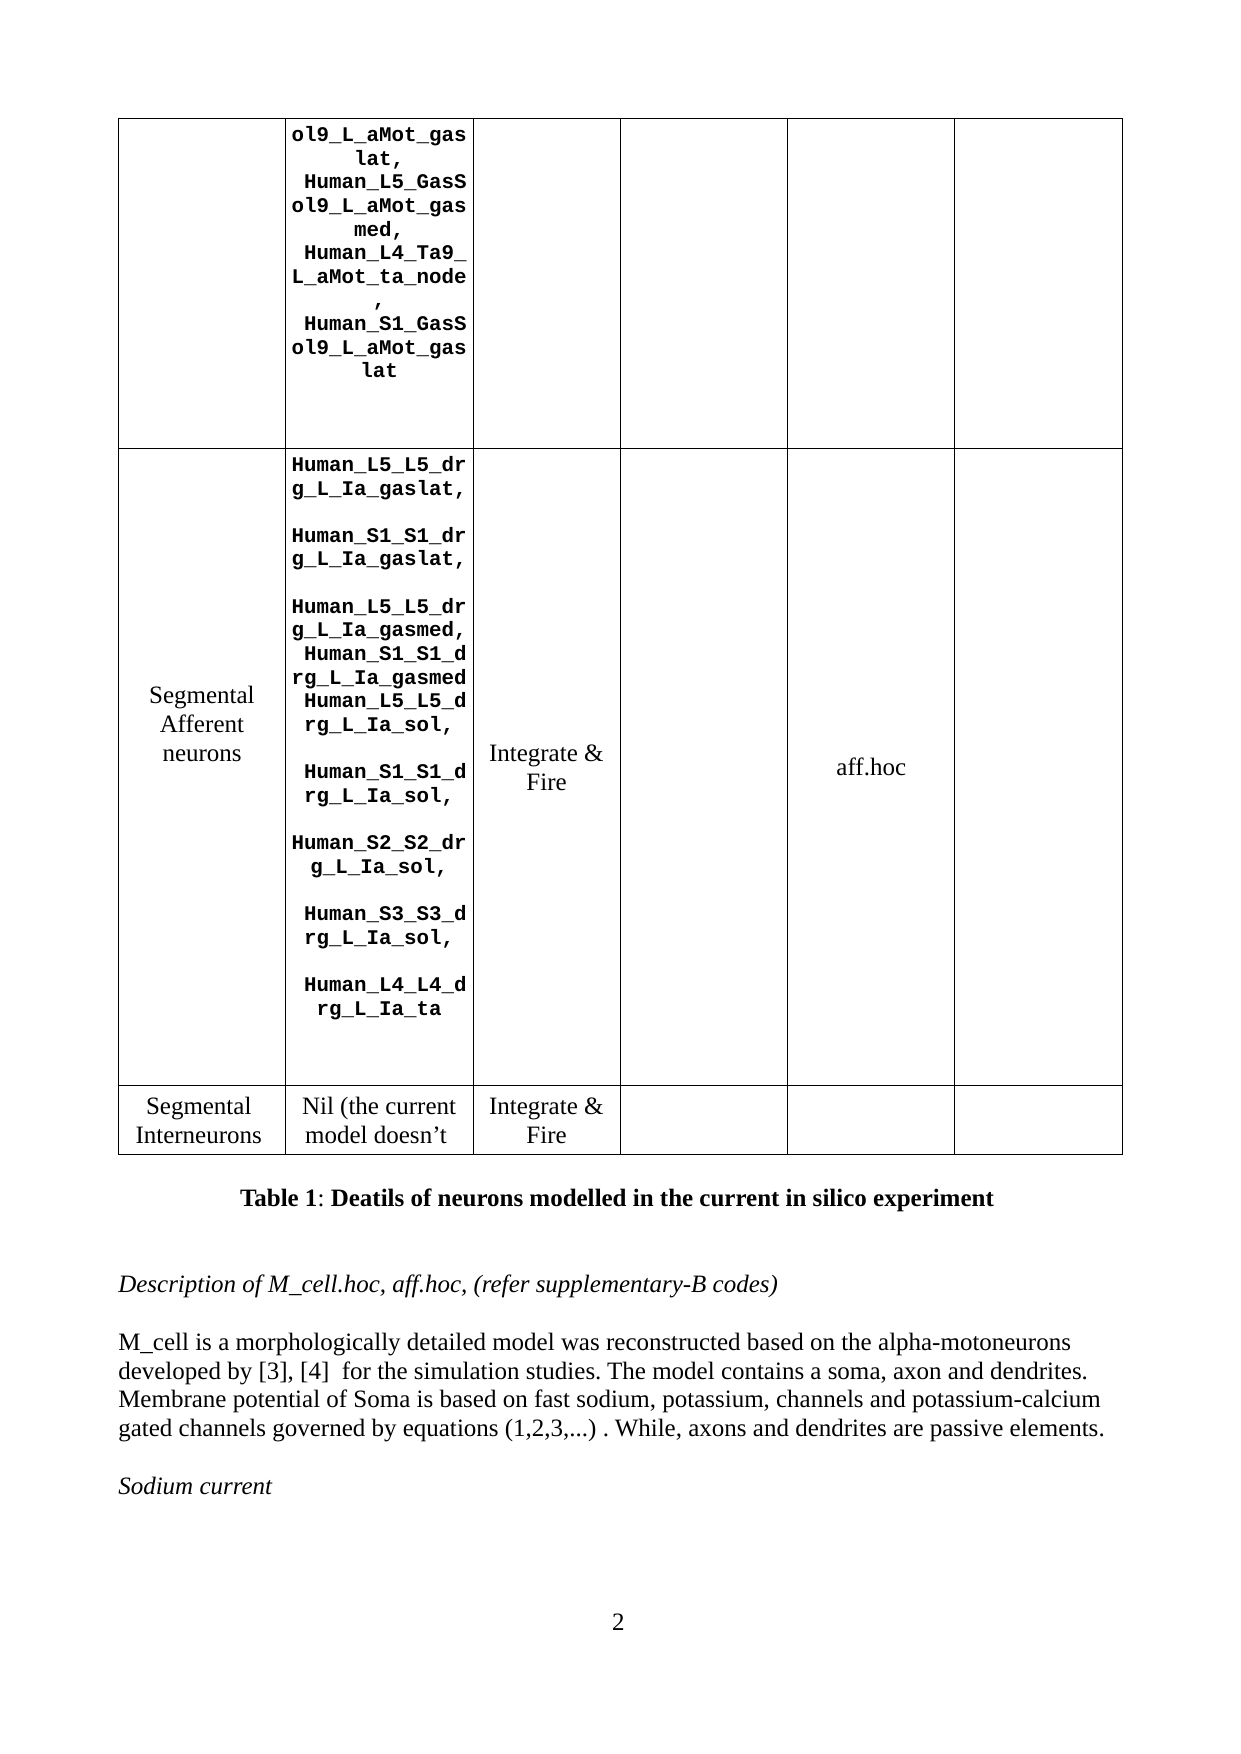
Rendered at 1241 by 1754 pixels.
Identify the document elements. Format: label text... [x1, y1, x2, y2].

table_cell [788, 1086, 954, 1154]
table_cell Integrate & Fire [474, 449, 620, 1085]
table_cell [955, 119, 1122, 448]
table_cell [955, 1086, 1122, 1154]
table_cell aff.hoc [788, 449, 954, 1085]
text M_cell is a morphologically detailed model was reconstructed based on the alpha-motoneurons developed by [3], [4] for the simulation studies. The model contains a soma, axon and dendrites. Membrane potential of Soma is based on fast sodium, potassium, channels and potassium-calcium gated channels governed by equations (1,2,3,...) . While, axons and dendrites are passive elements. [118, 1327, 1122, 1442]
table_cell [621, 449, 787, 1085]
table_cell ol9_L_aMot_gaslat, Human_L5_GasSol9_L_aMot_gasmed, Human_L4_Ta9_L_aMot_ta_node, Human_S1_GasSol9_L_aMot_gaslat [286, 119, 473, 448]
table_cell Human_L5_L5_drg_L_Ia_gaslat, Human_S1_S1_drg_L_Ia_gaslat, Human_L5_L5_drg_L_Ia_gasmed, Human_S1_S1_drg_L_Ia_gasmed Human_L5_L5_drg_L_Ia_sol, Human_S1_S1_drg_L_Ia_sol, Human_S2_S2_drg_L_Ia_sol, Human_S3_S3_drg_L_Ia_sol, Human_L4_L4_drg_L_Ia_ta [286, 449, 473, 1085]
table_cell [955, 449, 1122, 1085]
text Description of M_cell.hoc, aff.hoc, (refer supplementary-B codes) [118, 1269, 1122, 1298]
text Table 1: Deatils of neurons modelled in the current in silico experiment [118, 1183, 1122, 1212]
table_cell Segmental Interneurons [119, 1086, 285, 1154]
text Sodium current [118, 1471, 1122, 1499]
table_cell [621, 1086, 787, 1154]
table_cell Nil (the current model doesn’t [286, 1086, 473, 1154]
table_cell [788, 119, 954, 448]
table_cell [119, 119, 285, 448]
table_cell [621, 119, 787, 448]
table_cell Integrate & Fire [474, 1086, 620, 1154]
table_cell Segmental Afferent neurons [119, 449, 285, 1085]
table_cell [474, 119, 620, 448]
